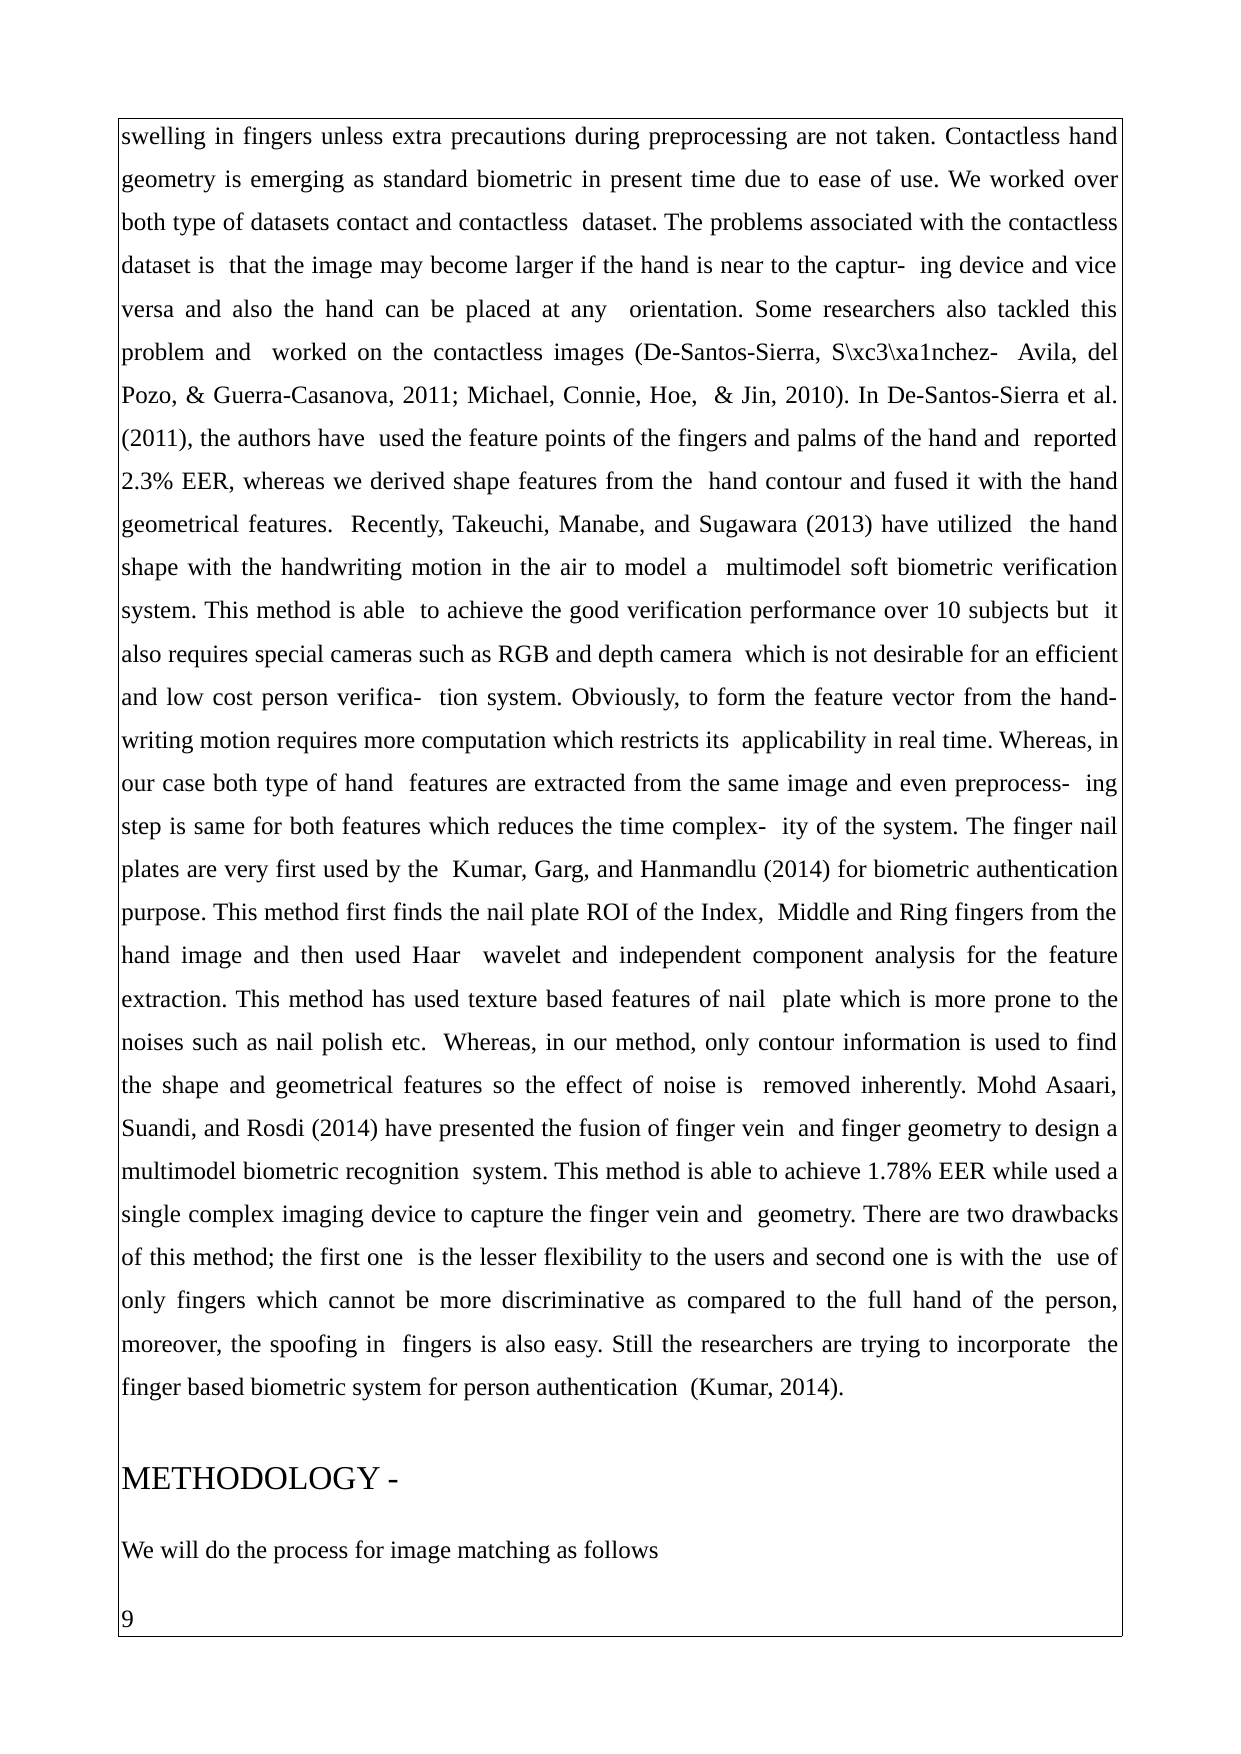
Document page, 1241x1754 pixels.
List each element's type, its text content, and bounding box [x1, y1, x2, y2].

text We will do the process for image matching as follows [121, 1535, 1119, 1563]
text swelling in fingers unless extra precautions during preprocessing are not taken. Contactless hand geometry is emerging as standard biometric in present time due to ease of use. We worked over both type of datasets contact and contactless dataset. The problems associated with the contactless dataset is that the image may become larger if the hand is near to the captur- ing device and vice versa and also the hand can be placed at any orientation. Some researchers also tackled this problem and worked on the contactless images (De-Santos-Sierra, S\xc3\xa1nchez- Avila, del Pozo, & Guerra-Casanova, 2011; Michael, Connie, Hoe, & Jin, 2010). In De-Santos-Sierra et al. (2011), the authors have used the feature points of the fingers and palms of the hand and reported 2.3% EER, whereas we derived shape features from the hand contour and fused it with the hand geometrical features. Recently, Takeuchi, Manabe, and Sugawara (2013) have utilized the hand shape with the handwriting motion in the air to model a multimodel soft biometric verification system. This method is able to achieve the good verification performance over 10 subjects but it also requires special cameras such as RGB and depth camera which is not desirable for an efficient and low cost person verifica- tion system. Obviously, to form the feature vector from the hand- writing motion requires more computation which restricts its applicability in real time. Whereas, in our case both type of hand features are extracted from the same image and even preprocess- ing step is same for both features which reduces the time complex- ity of the system. The finger nail plates are very first used by the Kumar, Garg, and Hanmandlu (2014) for biometric authentication purpose. This method first finds the nail plate ROI of the Index, Middle and Ring fingers from the hand image and then used Haar wavelet and independent component analysis for the feature extraction. This method has used texture based features of nail plate which is more prone to the noises such as nail polish etc. Whereas, in our method, only contour information is used to find the shape and geometrical features so the effect of noise is removed inherently. Mohd Asaari, Suandi, and Rosdi (2014) have presented the fusion of finger vein and finger geometry to design a multimodel biometric recognition system. This method is able to achieve 1.78% EER while used a single complex imaging device to capture the finger vein and geometry. There are two drawbacks of this method; the first one is the lesser flexibility to the users and second one is with the use of only fingers which cannot be more discriminative as compared to the full hand of the person, moreover, the spoofing in fingers is also easy. Still the researchers are trying to incorporate the finger based biometric system for person authentication (Kumar, 2014). [121, 121, 1119, 1401]
text METHODOLOGY - [121, 1458, 1119, 1496]
